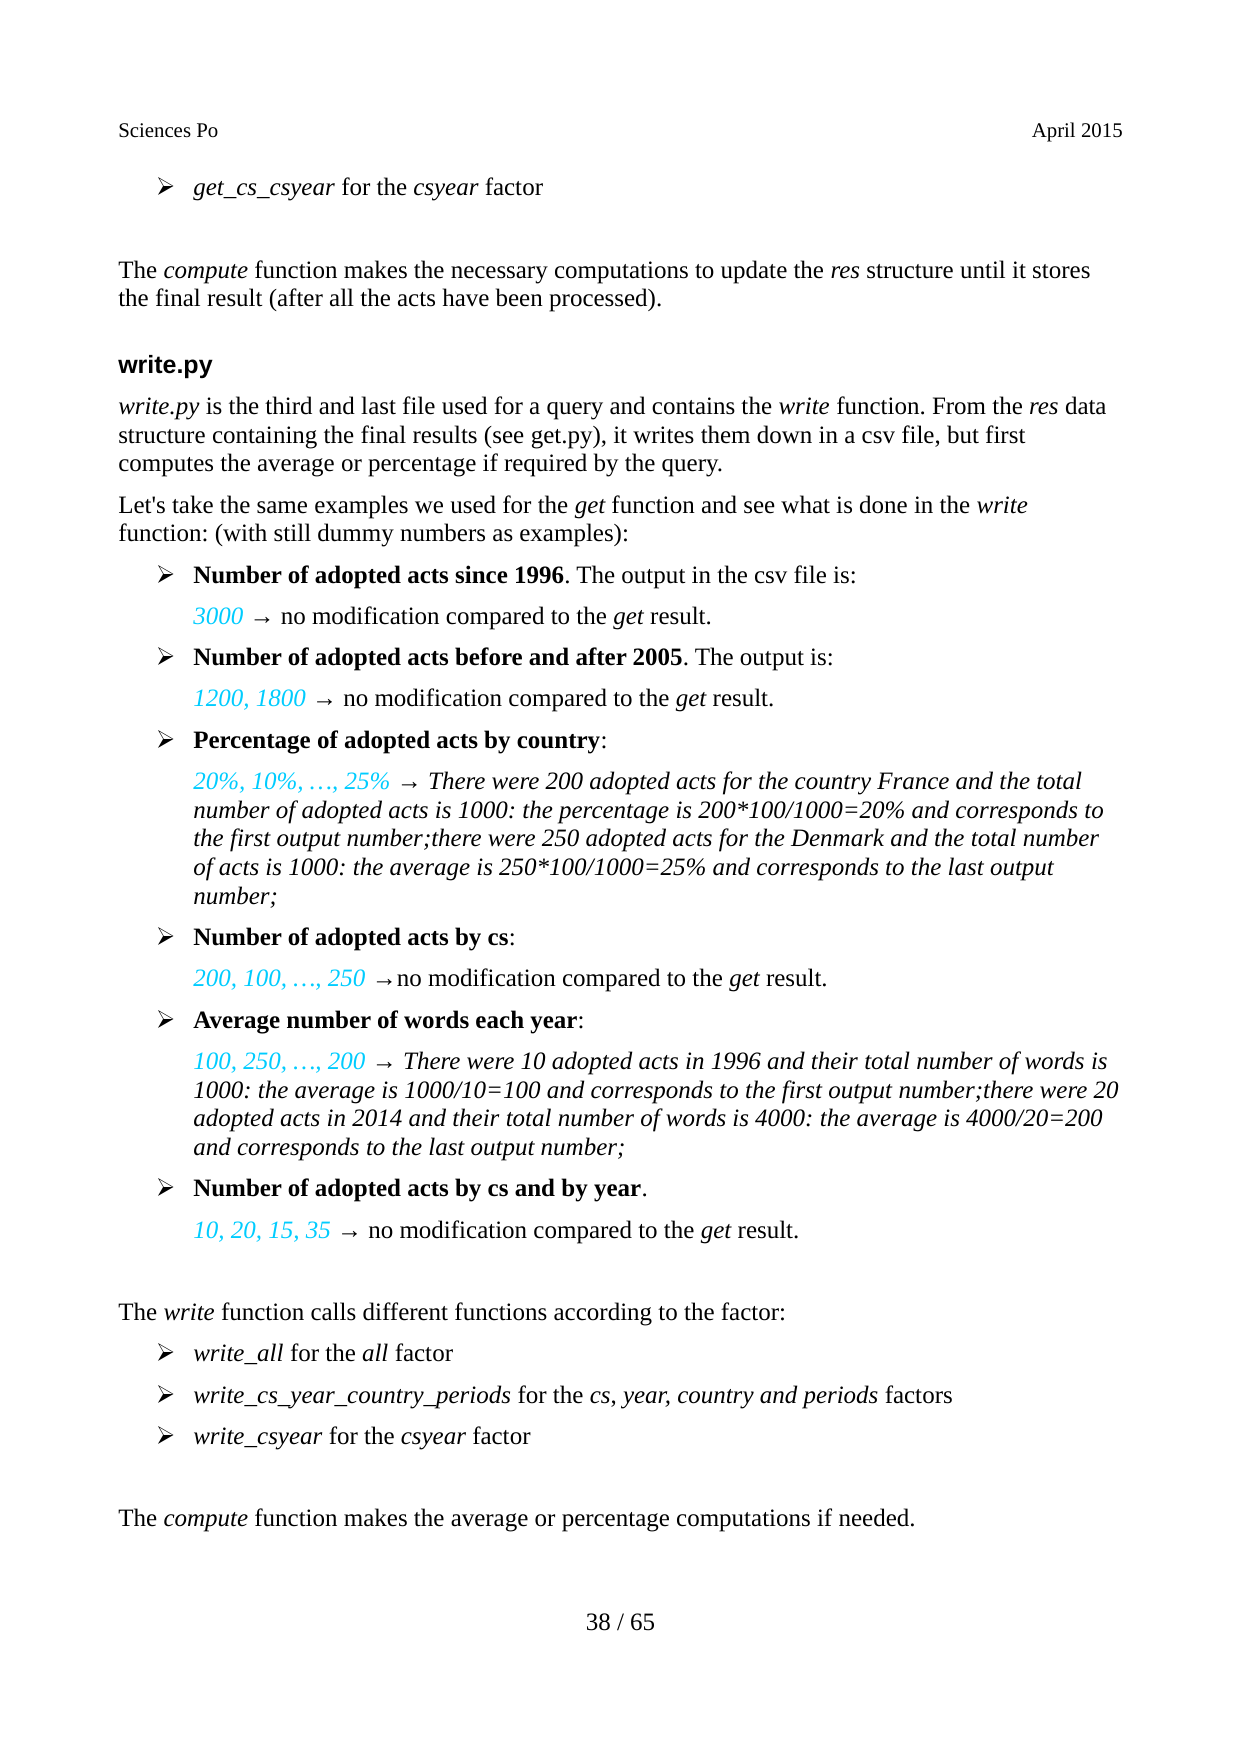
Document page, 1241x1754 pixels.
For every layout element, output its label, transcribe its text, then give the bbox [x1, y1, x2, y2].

list 1200, 1800 → no modification compared to the get result. [156, 683, 1122, 712]
list Number of adopted acts by cs: [156, 922, 1122, 951]
list 200, 100, …, 250 →no modification compared to the get result. [156, 963, 1122, 992]
list Percentage of adopted acts by country: [156, 725, 1122, 753]
subtitle write.py [118, 350, 1122, 378]
list write_csyear for the csyear factor [156, 1421, 1122, 1450]
text Let's take the same examples we used for the get function and see what is done in the write function: (with still dummy numbers as examples): [118, 490, 1122, 547]
list 20%, 10%, …, 25% → There were 200 adopted acts for the country France and the total number of adopted acts is 1000: the percentage is 200*100/1000=20% and corresponds to the first output number;there were 250 adopted acts for the Denmark and the total number of acts is 1000: the average is 250*100/1000=25% and corresponds to the last output number; [156, 766, 1122, 910]
list 10, 20, 15, 35 → no modification compared to the get result. [156, 1215, 1122, 1243]
list get_cs_csyear for the csyear factor [156, 172, 1122, 201]
text The compute function makes the necessary computations to update the res structure until it stores the final result (after all the acts have been processed). [118, 255, 1122, 312]
list 100, 250, …, 200 → There were 10 adopted acts in 1996 and their total number of words is 1000: the average is 1000/10=100 and corresponds to the first output number;there were 20 adopted acts in 2014 and their total number of words is 4000: the average is 4000/20=200 and corresponds to the last output number; [156, 1046, 1122, 1161]
list write_all for the all factor [156, 1338, 1122, 1367]
list 3000 → no modification compared to the get result. [156, 601, 1122, 630]
list write_cs_year_country_periods for the cs, year, country and periods factors [156, 1380, 1122, 1408]
list Number of adopted acts by cs and by year. [156, 1173, 1122, 1202]
text write.py is the third and last file used for a query and contains the write function. From the res data structure containing the final results (see get.py), it writes them down in a csv file, but first computes the average or percentage if required by the query. [118, 391, 1122, 477]
list Average number of words each year: [156, 1005, 1122, 1033]
picture [279, 772, 294, 789]
text The write function calls different functions according to the factor: [118, 1297, 1122, 1326]
list Number of adopted acts before and after 2005. The output is: [156, 642, 1122, 671]
list Number of adopted acts since 1996. The output in the csv file is: [156, 560, 1122, 588]
text The compute function makes the average or percentage computations if needed. [118, 1503, 1122, 1532]
picture [221, 778, 231, 789]
picture [372, 772, 387, 789]
